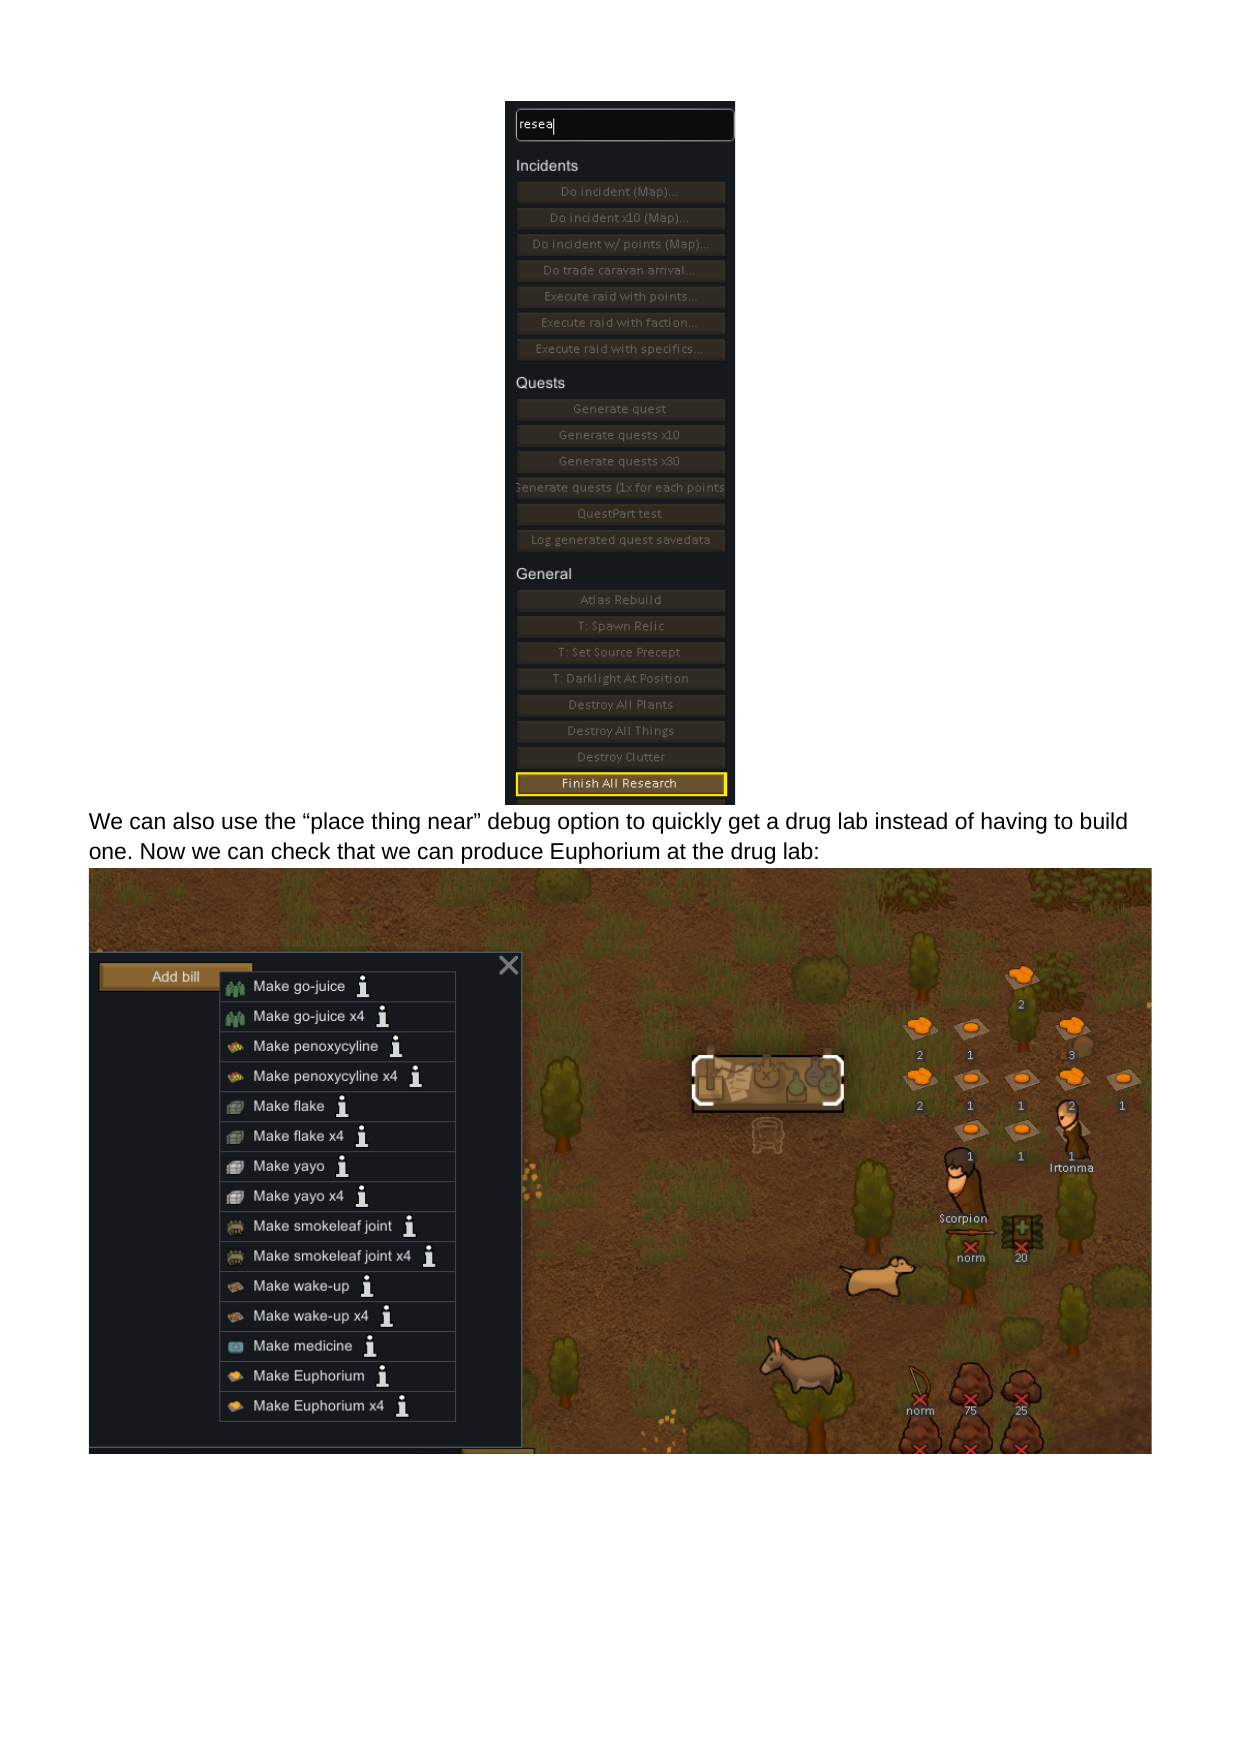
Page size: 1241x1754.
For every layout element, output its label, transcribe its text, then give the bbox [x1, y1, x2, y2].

picture [88, 868, 1152, 1454]
text We can also use the “place thing near” debug option to quickly get a drug lab instead of having to build one. Now we can check that we can produce Euphorium at the drug lab: [88, 808, 1152, 865]
picture [505, 101, 736, 805]
